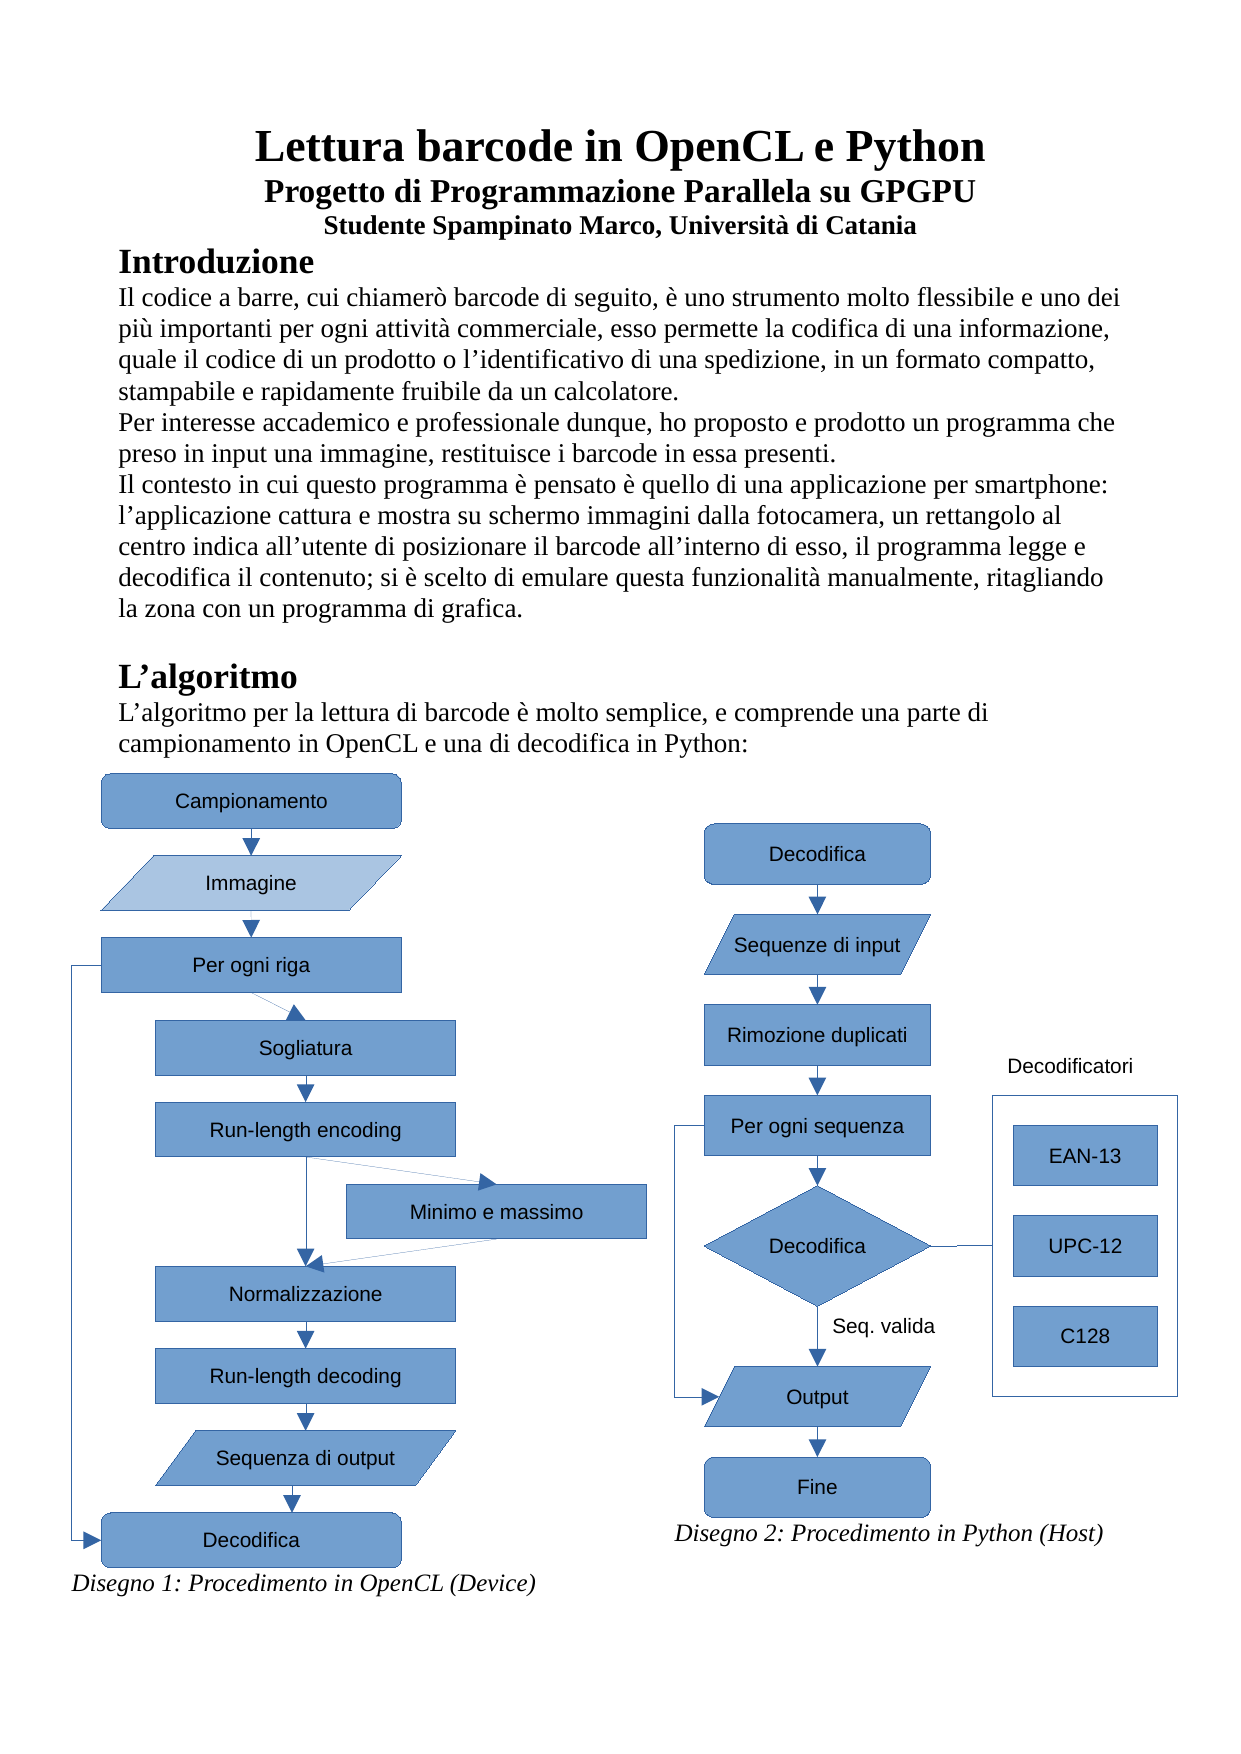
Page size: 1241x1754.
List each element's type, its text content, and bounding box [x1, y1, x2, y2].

text Disegno 1: Procedimento in OpenCL (Device) [71, 786, 251, 965]
text Disegno 1: Procedimento in OpenCL (Device) [71, 1239, 647, 1597]
text Disegno 2: Procedimento in Python (Host) [674, 836, 1178, 1546]
text Il codice a barre, cui chiamerò barcode di seguito, è uno strumento molto flessibile e uno dei più importanti per ogni attività commerciale, esso permette la codifica di una informazione, quale il codice di un prodotto o l’identificativo di una spedizione, in un formato compatto, stampabile e rapidamente fruibile da un calcolatore. [118, 281, 1122, 406]
text Per interesse accademico e professionale dunque, ho proposto e prodotto un programma che preso in input una immagine, restituisce i barcode in essa presenti. [118, 406, 1122, 468]
text Studente Spampinato Marco, Università di Catania [118, 209, 1122, 240]
text Introduzione [118, 240, 1122, 281]
text Disegno 1: Procedimento in OpenCL (Device) [72, 966, 306, 1540]
text Progetto di Programmazione Parallela su GPGPU [118, 171, 1122, 209]
text L’algoritmo [118, 655, 1122, 696]
text Disegno 1: Procedimento in OpenCL (Device) [307, 1158, 489, 1264]
text Disegno 1: Procedimento in OpenCL (Device) [252, 786, 647, 1184]
text Il contesto in cui questo programma è pensato è quello di una applicazione per smartphone: l’applicazione cattura e mostra su schermo immagini dalla fotocamera, un rettangolo al centro indica all’utente di posizionare il barcode all’interno di esso, il programma legge e decodifica il contenuto; si è scelto di emulare questa funzionalità manualmente, ritagliando la zona con un programma di grafica. [118, 468, 1122, 624]
text L’algoritmo per la lettura di barcode è molto semplice, e comprende una parte di campionamento in OpenCL e una di decodifica in Python: [118, 696, 1122, 758]
text Lettura barcode in OpenCL e Python [118, 118, 1122, 171]
